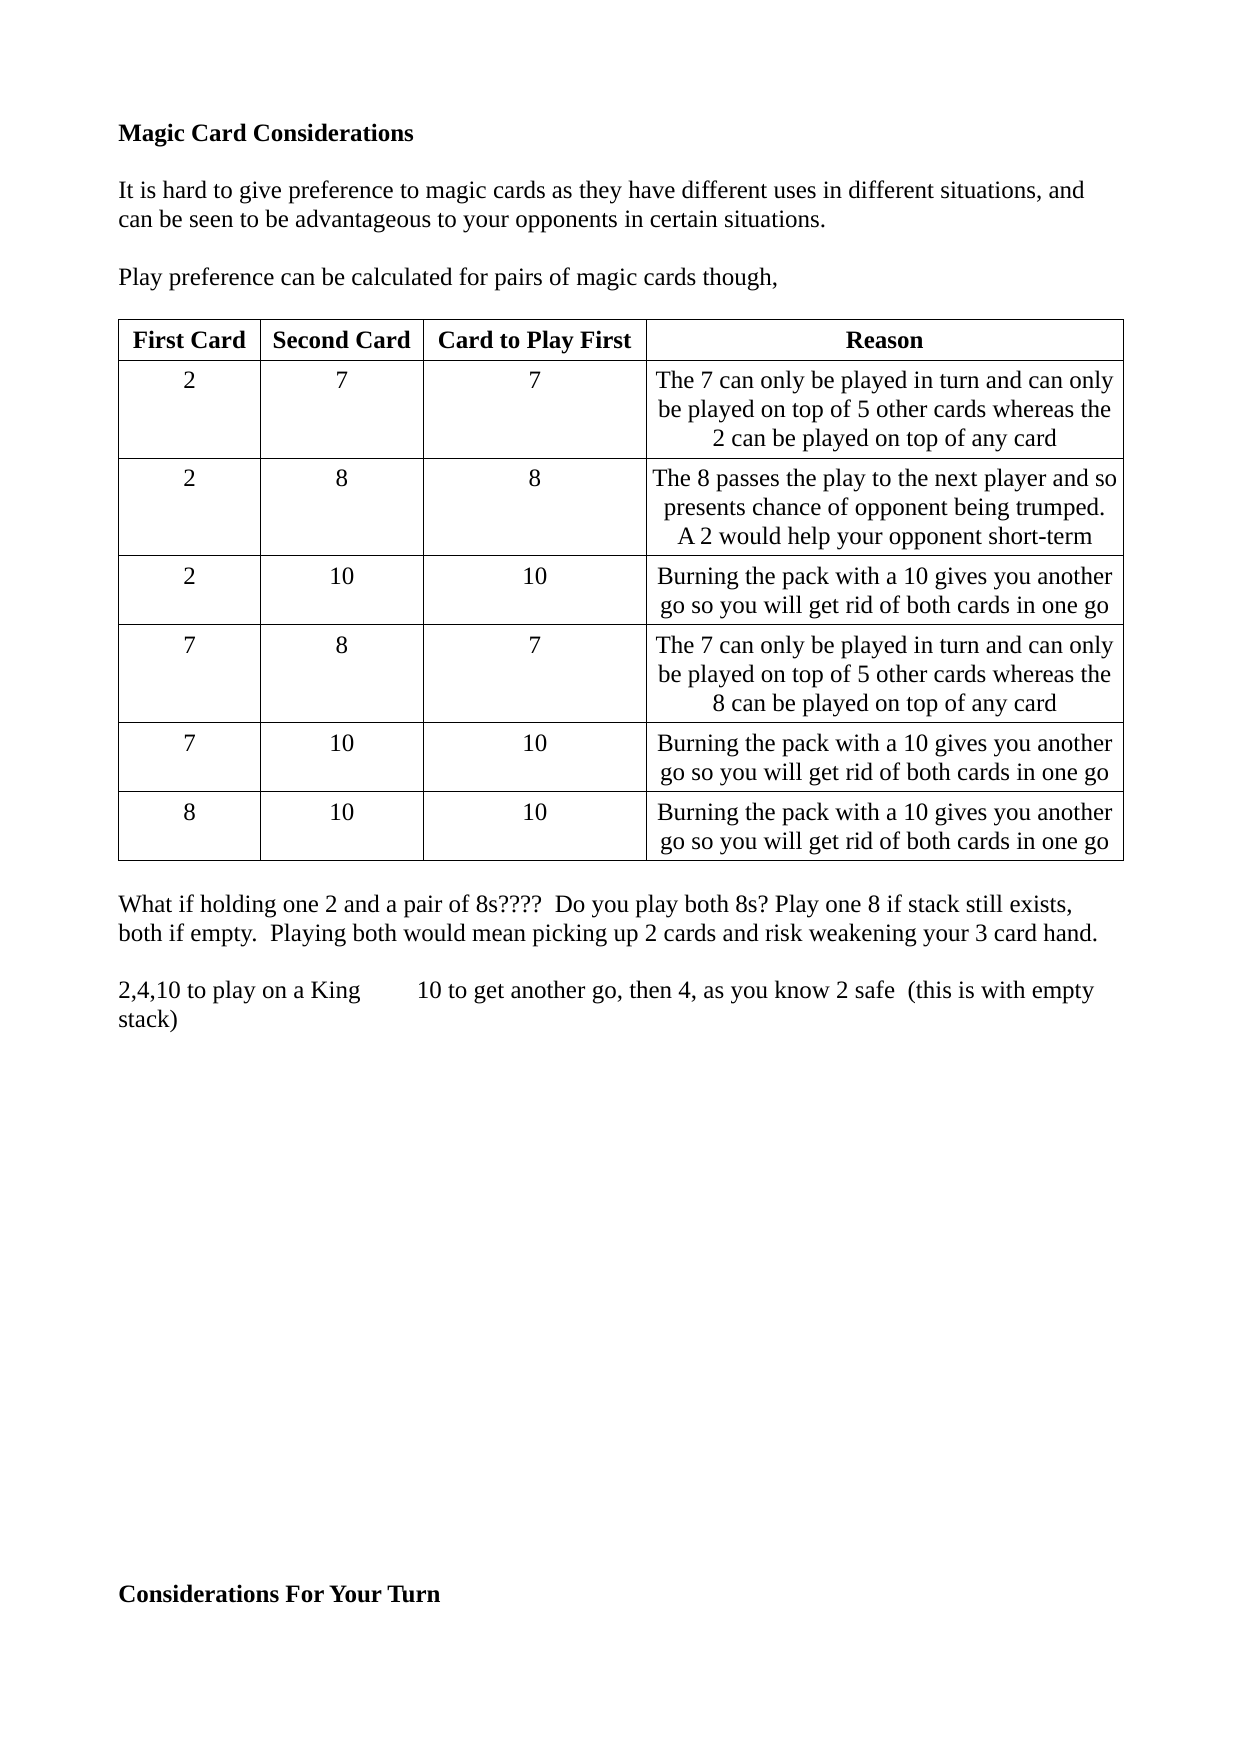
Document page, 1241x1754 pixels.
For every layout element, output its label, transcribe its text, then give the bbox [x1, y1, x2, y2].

table_cell Burning the pack with a 10 gives you another go so you will get rid of both cards in one go [647, 723, 1123, 791]
table_cell 2 [119, 361, 260, 457]
table_header Card to Play First [424, 320, 646, 360]
table_cell 7 [119, 723, 260, 791]
table_cell Burning the pack with a 10 gives you another go so you will get rid of both cards in one go [647, 792, 1123, 860]
text What if holding one 2 and a pair of 8s???? Do you play both 8s? Play one 8 if stack still exists, both if empty. Playing both would mean picking up 2 cards and risk weakening your 3 card hand. [118, 889, 1122, 947]
text Play preference can be calculated for pairs of magic cards though, [118, 262, 1122, 291]
text 2,4,10 to play on a King 10 to get another go, then 4, as you know 2 safe (this is with empty stack) [118, 975, 1122, 1033]
table_header First Card [119, 320, 260, 360]
table_cell 2 [119, 556, 260, 624]
table_cell 7 [424, 361, 646, 457]
table_cell 8 [261, 625, 423, 722]
text Magic Card Considerations [118, 118, 1122, 147]
table_cell 10 [424, 723, 646, 791]
table_cell The 7 can only be played in turn and can only be played on top of 5 other cards whereas the 2 can be played on top of any card [647, 361, 1123, 457]
table_cell 8 [424, 459, 646, 555]
table_cell The 8 passes the play to the next player and so presents chance of opponent being trumped. A 2 would help your opponent short-term [647, 459, 1123, 555]
table_cell The 7 can only be played in turn and can only be played on top of 5 other cards whereas the 8 can be played on top of any card [647, 625, 1123, 722]
table_cell 10 [261, 792, 423, 860]
table_header Second Card [261, 320, 423, 360]
table_cell 2 [119, 459, 260, 555]
table_cell 7 [424, 625, 646, 722]
table_cell 7 [261, 361, 423, 457]
table_cell Burning the pack with a 10 gives you another go so you will get rid of both cards in one go [647, 556, 1123, 624]
text Considerations For Your Turn [118, 1579, 1122, 1608]
table_cell 8 [261, 459, 423, 555]
table_cell 10 [261, 556, 423, 624]
table_cell 10 [424, 556, 646, 624]
table_cell 8 [119, 792, 260, 860]
table_cell 10 [424, 792, 646, 860]
table_cell 10 [261, 723, 423, 791]
table_cell 7 [119, 625, 260, 722]
text It is hard to give preference to magic cards as they have different uses in different situations, and can be seen to be advantageous to your opponents in certain situations. [118, 176, 1122, 233]
table_header Reason [647, 320, 1123, 360]
